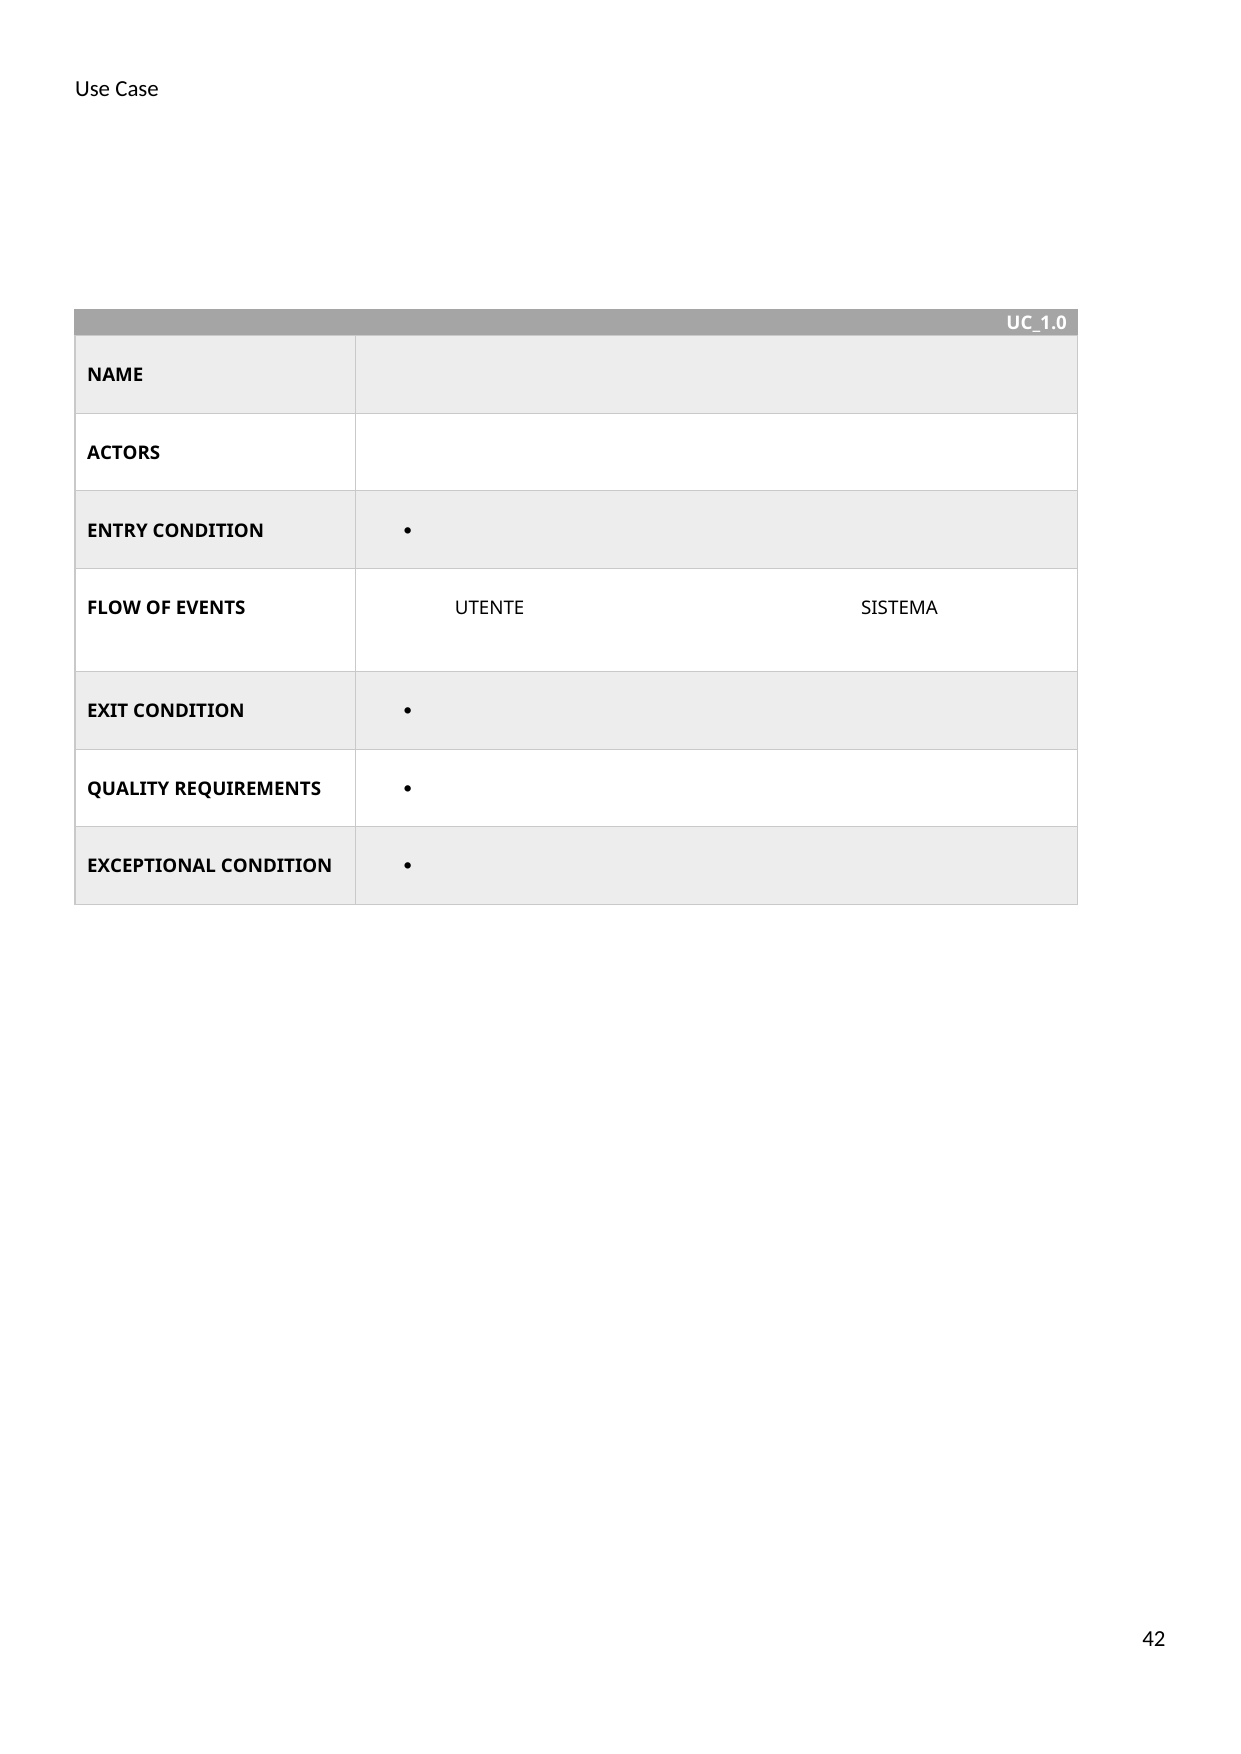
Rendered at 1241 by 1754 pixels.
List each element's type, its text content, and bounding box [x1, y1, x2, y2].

table_cell [356, 827, 1077, 904]
table_cell [356, 750, 1077, 826]
table_cell EXIT CONDITION [76, 672, 355, 749]
table_cell NAME [76, 336, 355, 413]
table_cell ENTRY CONDITION [76, 491, 355, 568]
table_cell FLOW OF EVENTS [76, 569, 355, 671]
table_cell UTENTE SISTEMA [356, 569, 1077, 671]
table_cell ACTORS [76, 414, 355, 490]
table_cell EXCEPTIONAL CONDITION [76, 827, 355, 904]
table_cell [356, 414, 1077, 490]
table_cell [356, 336, 1077, 413]
table_header [76, 310, 355, 335]
table_cell QUALITY REQUIREMENTS [76, 750, 355, 826]
table_cell [356, 491, 1077, 568]
table_cell [356, 672, 1077, 749]
table_header UC_1.0 [356, 310, 1077, 335]
